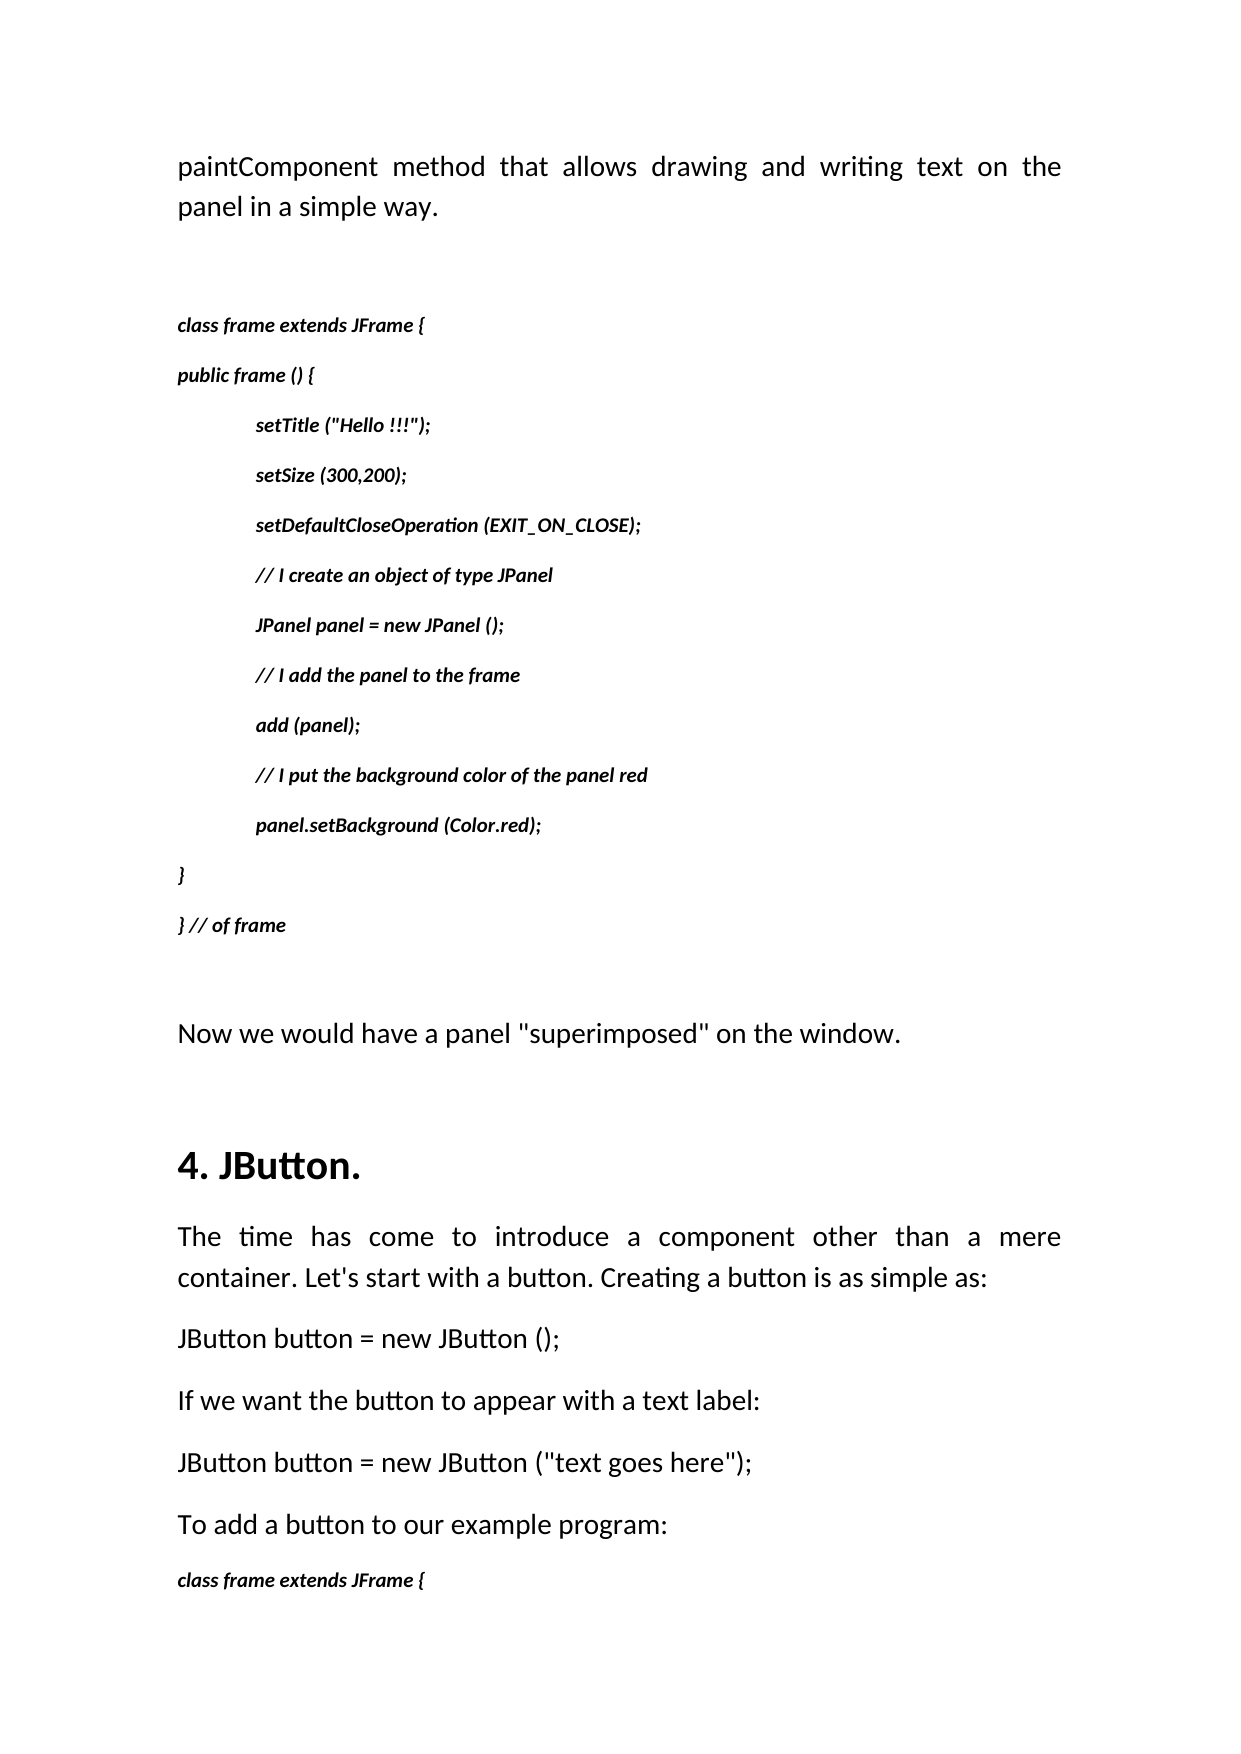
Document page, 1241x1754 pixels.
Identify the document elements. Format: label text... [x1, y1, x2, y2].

text } // of frame [177, 912, 1063, 937]
text 4. JButton. [177, 1139, 1063, 1189]
text // I create an object of type JPanel [177, 562, 1063, 587]
text paintComponent method that allows drawing and writing text on the panel in a simple way. [177, 148, 1063, 224]
text panel.setBackground (Color.red); [177, 812, 1063, 837]
text class frame extends JFrame { [177, 312, 1063, 337]
text add (panel); [177, 712, 1063, 737]
text The time has come to introduce a component other than a mere container. Let's start with a button. Creating a button is as simple as: [177, 1218, 1063, 1294]
text Now we would have a panel "superimposed" on the window. [177, 1015, 1063, 1051]
text If we want the button to appear with a text label: [177, 1382, 1063, 1418]
text setDefaultCloseOperation (EXIT_ON_CLOSE); [177, 512, 1063, 537]
text // I put the background color of the panel red [177, 762, 1063, 787]
text public frame () { [177, 362, 1063, 387]
text JButton button = new JButton (); [177, 1321, 1063, 1356]
text // I add the panel to the frame [177, 662, 1063, 687]
text JPanel panel = new JPanel (); [177, 612, 1063, 637]
text To add a button to our example program: [177, 1506, 1063, 1542]
text } [177, 862, 1063, 887]
text JButton button = new JButton ("text goes here"); [177, 1444, 1063, 1480]
text setTitle ("Hello !!!"); [177, 412, 1063, 437]
text setSize (300,200); [177, 462, 1063, 487]
text class frame extends JFrame { [177, 1568, 1063, 1593]
